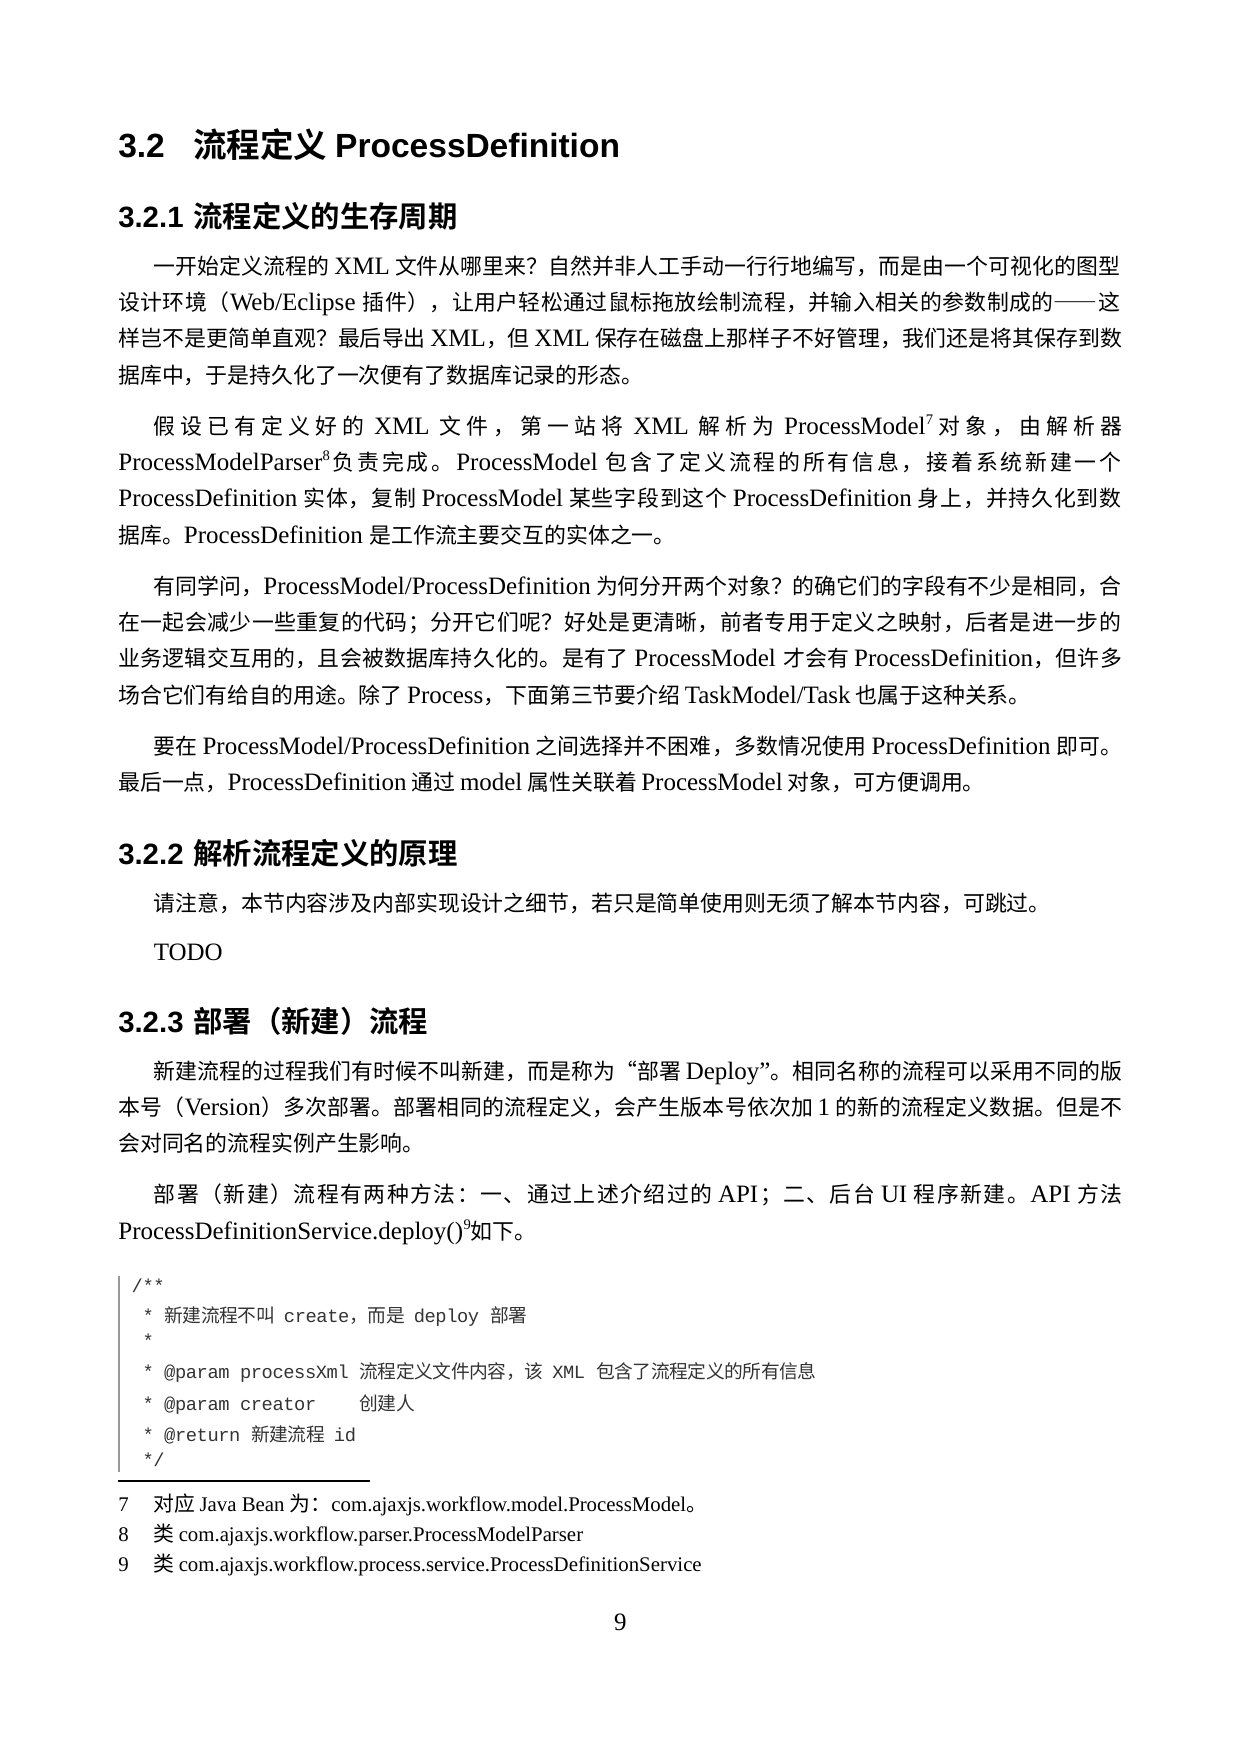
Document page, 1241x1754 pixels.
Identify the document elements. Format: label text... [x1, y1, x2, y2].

text 类com.ajaxjs.workflow.parser.ProcessModelParser [118, 1517, 1122, 1547]
subtitle 部署（新建）流程 [118, 999, 1122, 1041]
text 对应Java Bean 为：com.ajaxjs.workflow.model.ProcessModel。 [118, 1487, 1122, 1517]
text 请注意，本节内容涉及内部实现设计之细节，若只是简单使用则无须了解本节内容，可跳过。 [118, 886, 1122, 917]
text * @param creator 创建人 [120, 1388, 1122, 1416]
text 新建流程的过程我们有时候不叫新建，而是称为“部署Deploy”。相同名称的流程可以采用不同的版本号（Version）多次部署。部署相同的流程定义，会产生版本号依次加1的新的流程定义数据。但是不会对同名的流程实例产生影响。 [118, 1054, 1122, 1158]
text * [120, 1332, 1122, 1353]
text 假设已有定义好的XML文件，第一站将XML解析为ProcessModel对象，由解析器ProcessModelParser负责完成。ProcessModel包含了定义流程的所有信息，接着系统新建一个ProcessDefinition实体，复制ProcessModel某些字段到这个ProcessDefinition身上，并持久化到数据库。ProcessDefinition 是工作流主要交互的实体之一。 [118, 409, 1122, 549]
text 类com.ajaxjs.workflow.process.service.ProcessDefinitionService [118, 1547, 1122, 1578]
text TODO [118, 937, 1122, 965]
text 部署（新建）流程有两种方法：一、通过上述介绍过的API；二、后台UI程序新建。API方法ProcessDefinitionService.deploy()如下。 [118, 1177, 1122, 1245]
text 有同学问，ProcessModel/ProcessDefinition为何分开两个对象？的确它们的字段有不少是相同，合在一起会减少一些重复的代码；分开它们呢？好处是更清晰，前者专用于定义之映射，后者是进一步的业务逻辑交互用的，且会被数据库持久化的。是有了ProcessModel 才会有ProcessDefinition，但许多场合它们有给自的用途。除了Process，下面第三节要介绍TaskModel/Task也属于这种关系。 [118, 569, 1122, 709]
text 要在ProcessModel/ProcessDefinition之间选择并不困难，多数情况使用ProcessDefinition即可。最后一点，ProcessDefinition通过model属性关联着ProcessModel对象，可方便调用。 [118, 729, 1122, 797]
text /** [120, 1276, 1122, 1298]
subtitle 流程定义 ProcessDefinition [118, 118, 1122, 167]
subtitle 解析流程定义的原理 [118, 831, 1122, 873]
text * @param processXml 流程定义文件内容，该 XML 包含了流程定义的所有信息 [120, 1357, 1122, 1384]
text */ [120, 1451, 1122, 1472]
subtitle 流程定义的生存周期 [118, 194, 1122, 236]
text * @return 新建流程 id [120, 1419, 1122, 1447]
text 一开始定义流程的XML文件从哪里来？自然并非人工手动一行行地编写，而是由一个可视化的图型设计环境（Web/Eclipse 插件），让用户轻松通过鼠标拖放绘制流程，并输入相关的参数制成的——这样岂不是更简单直观？最后导出XML，但XML保存在磁盘上那样子不好管理，我们还是将其保存到数据库中，于是持久化了一次便有了数据库记录的形态。 [118, 249, 1122, 389]
text * 新建流程不叫 create，而是 deploy 部署 [120, 1301, 1122, 1328]
